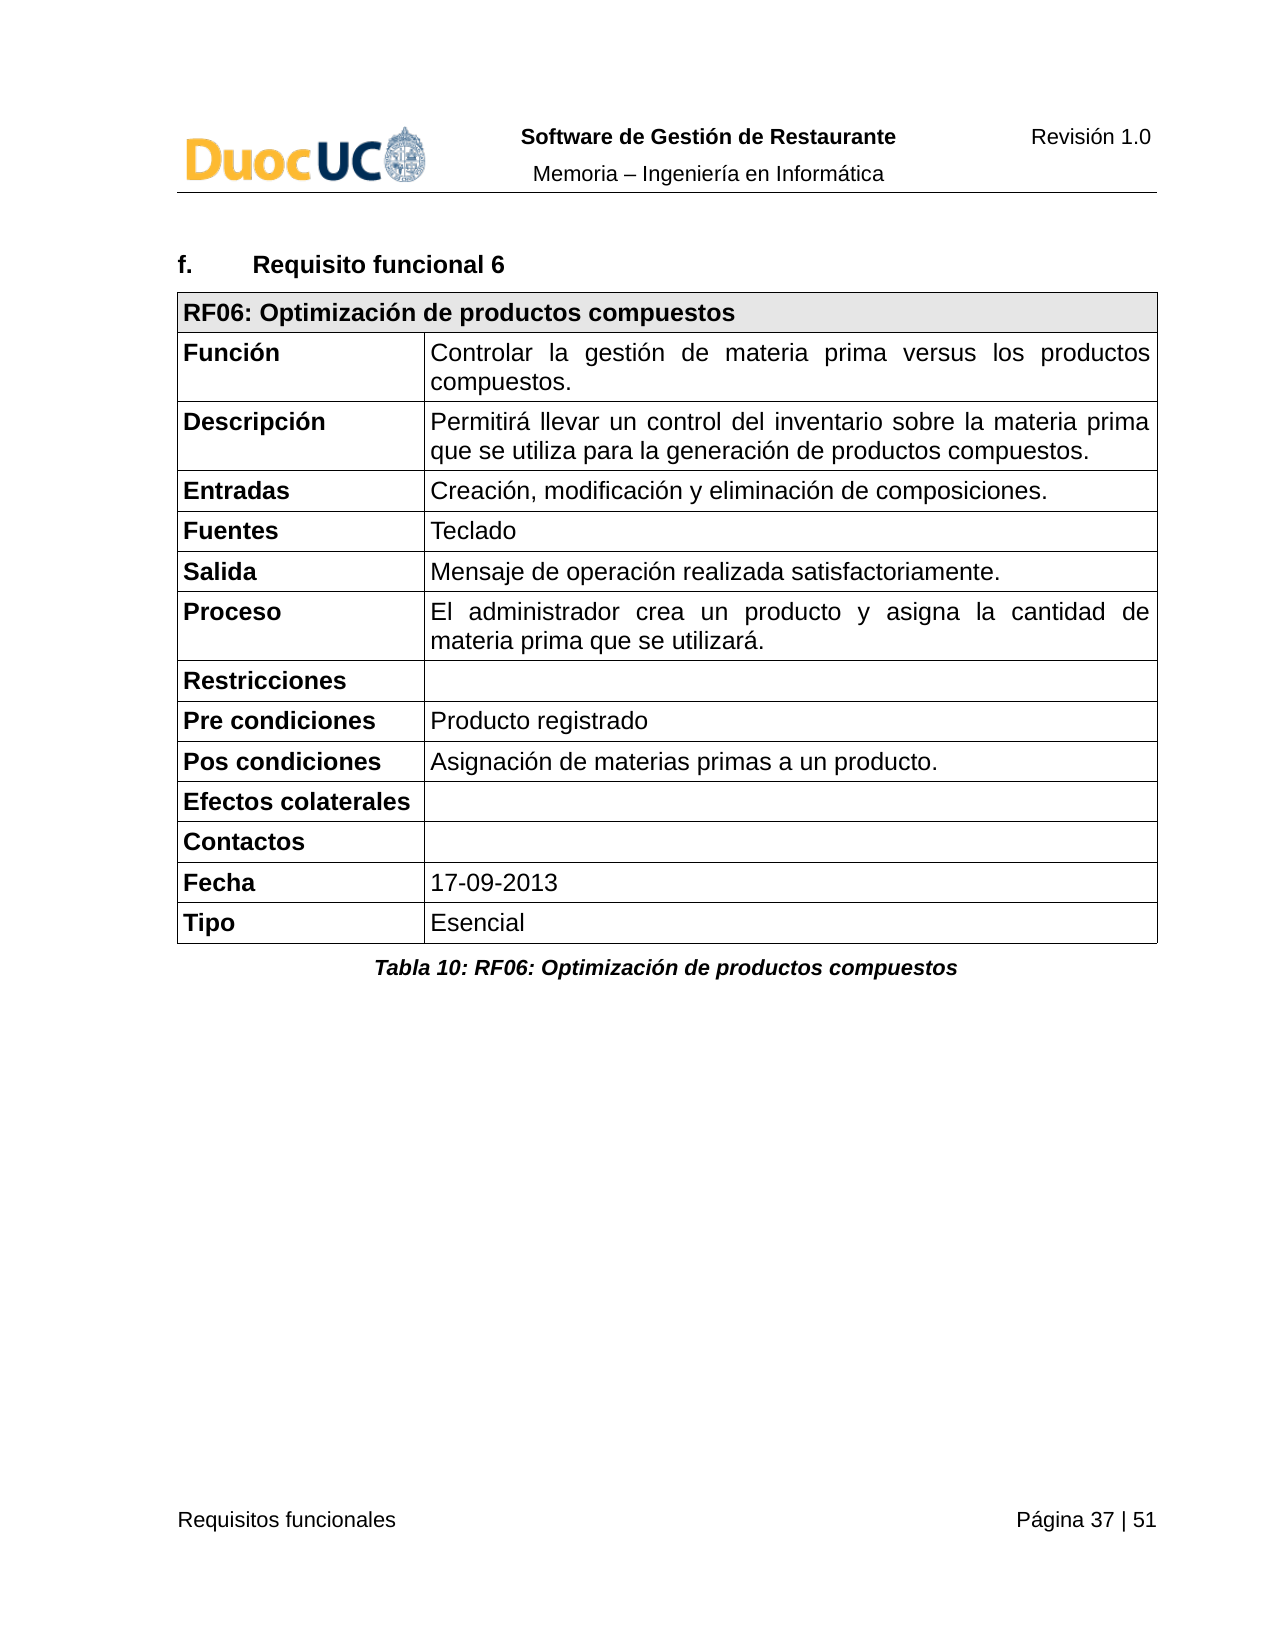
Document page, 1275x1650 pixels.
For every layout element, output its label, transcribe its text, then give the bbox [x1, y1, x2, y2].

table_cell [425, 661, 1157, 701]
table_cell 17-09-2013 [425, 863, 1157, 902]
table_cell [425, 822, 1157, 862]
picture [182, 123, 426, 187]
table_cell El administrador crea un producto y asigna la cantidad de materia prima que se utilizará. [425, 592, 1157, 660]
table_cell Tipo [178, 903, 424, 942]
table_cell Pos condiciones [178, 742, 424, 781]
table_cell Efectos colaterales [178, 782, 424, 821]
table_cell Esencial [425, 903, 1157, 942]
table_cell Pre condiciones [178, 702, 424, 741]
table_cell Entradas [178, 471, 424, 511]
text Tabla 10: RF06: Optimización de productos compuestos [177, 955, 1157, 980]
table_cell [425, 782, 1157, 821]
table_cell Contactos [178, 822, 424, 862]
table_cell Teclado [425, 512, 1157, 551]
table_cell Asignación de materias primas a un producto. [425, 742, 1157, 781]
table_cell Creación, modificación y eliminación de composiciones. [425, 471, 1157, 511]
table_cell Descripción [178, 402, 424, 470]
table_cell Función [178, 333, 424, 401]
table_cell Controlar la gestión de materia prima versus los productos compuestos. [425, 333, 1157, 401]
table_cell Restricciones [178, 661, 424, 701]
table_cell Producto registrado [425, 702, 1157, 741]
table_cell Permitirá llevar un control del inventario sobre la materia prima que se utiliza para la generación de productos compuestos. [425, 402, 1157, 470]
table_cell Salida [178, 552, 424, 591]
table_cell Mensaje de operación realizada satisfactoriamente. [425, 552, 1157, 591]
table_cell Fecha [178, 863, 424, 902]
table_header RF06: Optimización de productos compuestos [178, 293, 1157, 332]
table_cell Fuentes [178, 512, 424, 551]
subtitle Requisito funcional 6 [177, 251, 1157, 279]
table_cell Proceso [178, 592, 424, 660]
